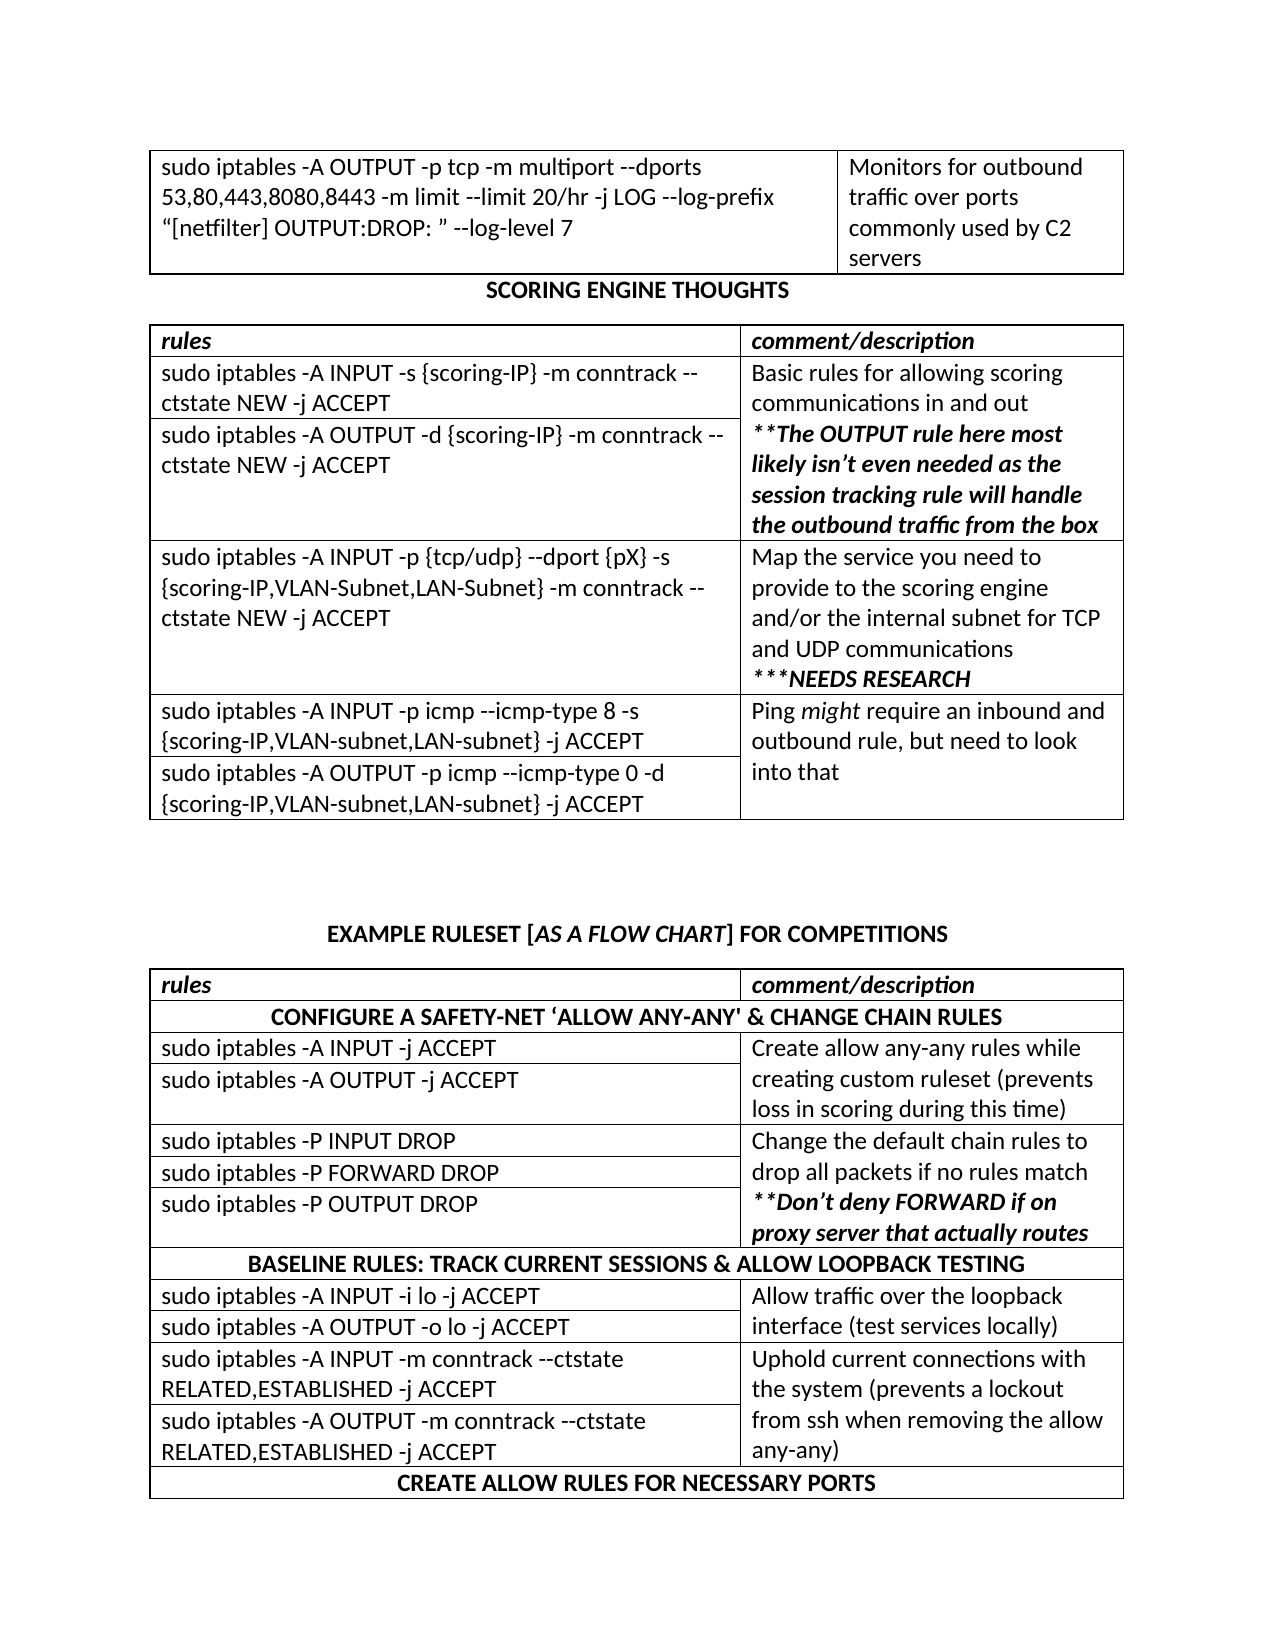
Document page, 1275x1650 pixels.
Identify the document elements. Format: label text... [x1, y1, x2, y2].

text EXAMPLE RULESET [AS A FLOW CHART] FOR COMPETITIONS [150, 919, 1125, 949]
table_cell sudo iptables -A OUTPUT -p icmp --icmp-type 0 -d {scoring-IP,VLAN-subnet,LAN-subnet} -j ACCEPT [151, 757, 740, 818]
table_cell Map the service you need to provide to the scoring engine and/or the internal subnet for TCP and UDP communications ***NEEDS RESEARCH [741, 541, 1123, 694]
table_cell CREATE ALLOW RULES FOR NECESSARY PORTS [151, 1467, 1123, 1498]
table_cell sudo iptables -A INPUT -m conntrack --ctstate RELATED,ESTABLISHED -j ACCEPT [151, 1343, 740, 1404]
table_cell Monitors for outbound traffic over ports commonly used by C2 servers [838, 151, 1123, 273]
table_cell sudo iptables -A INPUT -i lo -j ACCEPT [151, 1280, 740, 1310]
table_cell sudo iptables -A OUTPUT -m conntrack --ctstate RELATED,ESTABLISHED -j ACCEPT [151, 1405, 740, 1466]
table_cell Create allow any-any rules while creating custom ruleset (prevents loss in scoring during this time) [741, 1033, 1123, 1124]
table_cell sudo iptables -A OUTPUT -j ACCEPT [151, 1064, 740, 1124]
table_cell Uphold current connections with the system (prevents a lockout from ssh when removing the allow any-any) [741, 1343, 1123, 1466]
table_cell BASELINE RULES: TRACK CURRENT SESSIONS & ALLOW LOOPBACK TESTING [151, 1248, 1123, 1279]
table_cell sudo iptables -P OUTPUT DROP [151, 1188, 740, 1247]
table_cell sudo iptables -A INPUT -j ACCEPT [151, 1033, 740, 1063]
table_header rules [151, 326, 740, 356]
text SCORING ENGINE THOUGHTS [150, 275, 1125, 305]
table_cell sudo iptables -A OUTPUT -d {scoring-IP} -m conntrack --ctstate NEW -j ACCEPT [151, 419, 740, 540]
table_header comment/description [741, 970, 1123, 1000]
table_cell Ping might require an inbound and outbound rule, but need to look into that [741, 695, 1123, 818]
table_cell sudo iptables -A INPUT -p icmp --icmp-type 8 -s {scoring-IP,VLAN-subnet,LAN-subnet} -j ACCEPT [151, 695, 740, 756]
table_cell sudo iptables -A INPUT -p {tcp/udp} --dport {pX} -s {scoring-IP,VLAN-Subnet,LAN-Subnet} -m conntrack --ctstate NEW -j ACCEPT [151, 541, 740, 694]
table_cell CONFIGURE A SAFETY-NET ‘ALLOW ANY-ANY' & CHANGE CHAIN RULES [151, 1001, 1123, 1032]
table_cell sudo iptables -A INPUT -s {scoring-IP} -m conntrack --ctstate NEW -j ACCEPT [151, 357, 740, 418]
table_cell Change the default chain rules to drop all packets if no rules match **Don’t deny FORWARD if on proxy server that actually routes [741, 1125, 1123, 1247]
table_cell sudo iptables -A OUTPUT -o lo -j ACCEPT [151, 1311, 740, 1342]
table_cell sudo iptables -A OUTPUT -p tcp -m multiport --dports 53,80,443,8080,8443 -m limit --limit 20/hr -j LOG --log-prefix “[netfilter] OUTPUT:DROP: ” --log-level 7 [151, 151, 837, 273]
table_cell sudo iptables -P INPUT DROP [151, 1125, 740, 1156]
table_cell Allow traffic over the loopback interface (test services locally) [741, 1280, 1123, 1342]
table_header rules [151, 970, 740, 1000]
table_header comment/description [741, 326, 1123, 356]
table_cell Basic rules for allowing scoring communications in and out **The OUTPUT rule here most likely isn’t even needed as the session tracking rule will handle the outbound traffic from the box [741, 357, 1123, 540]
table_cell sudo iptables -P FORWARD DROP [151, 1157, 740, 1187]
